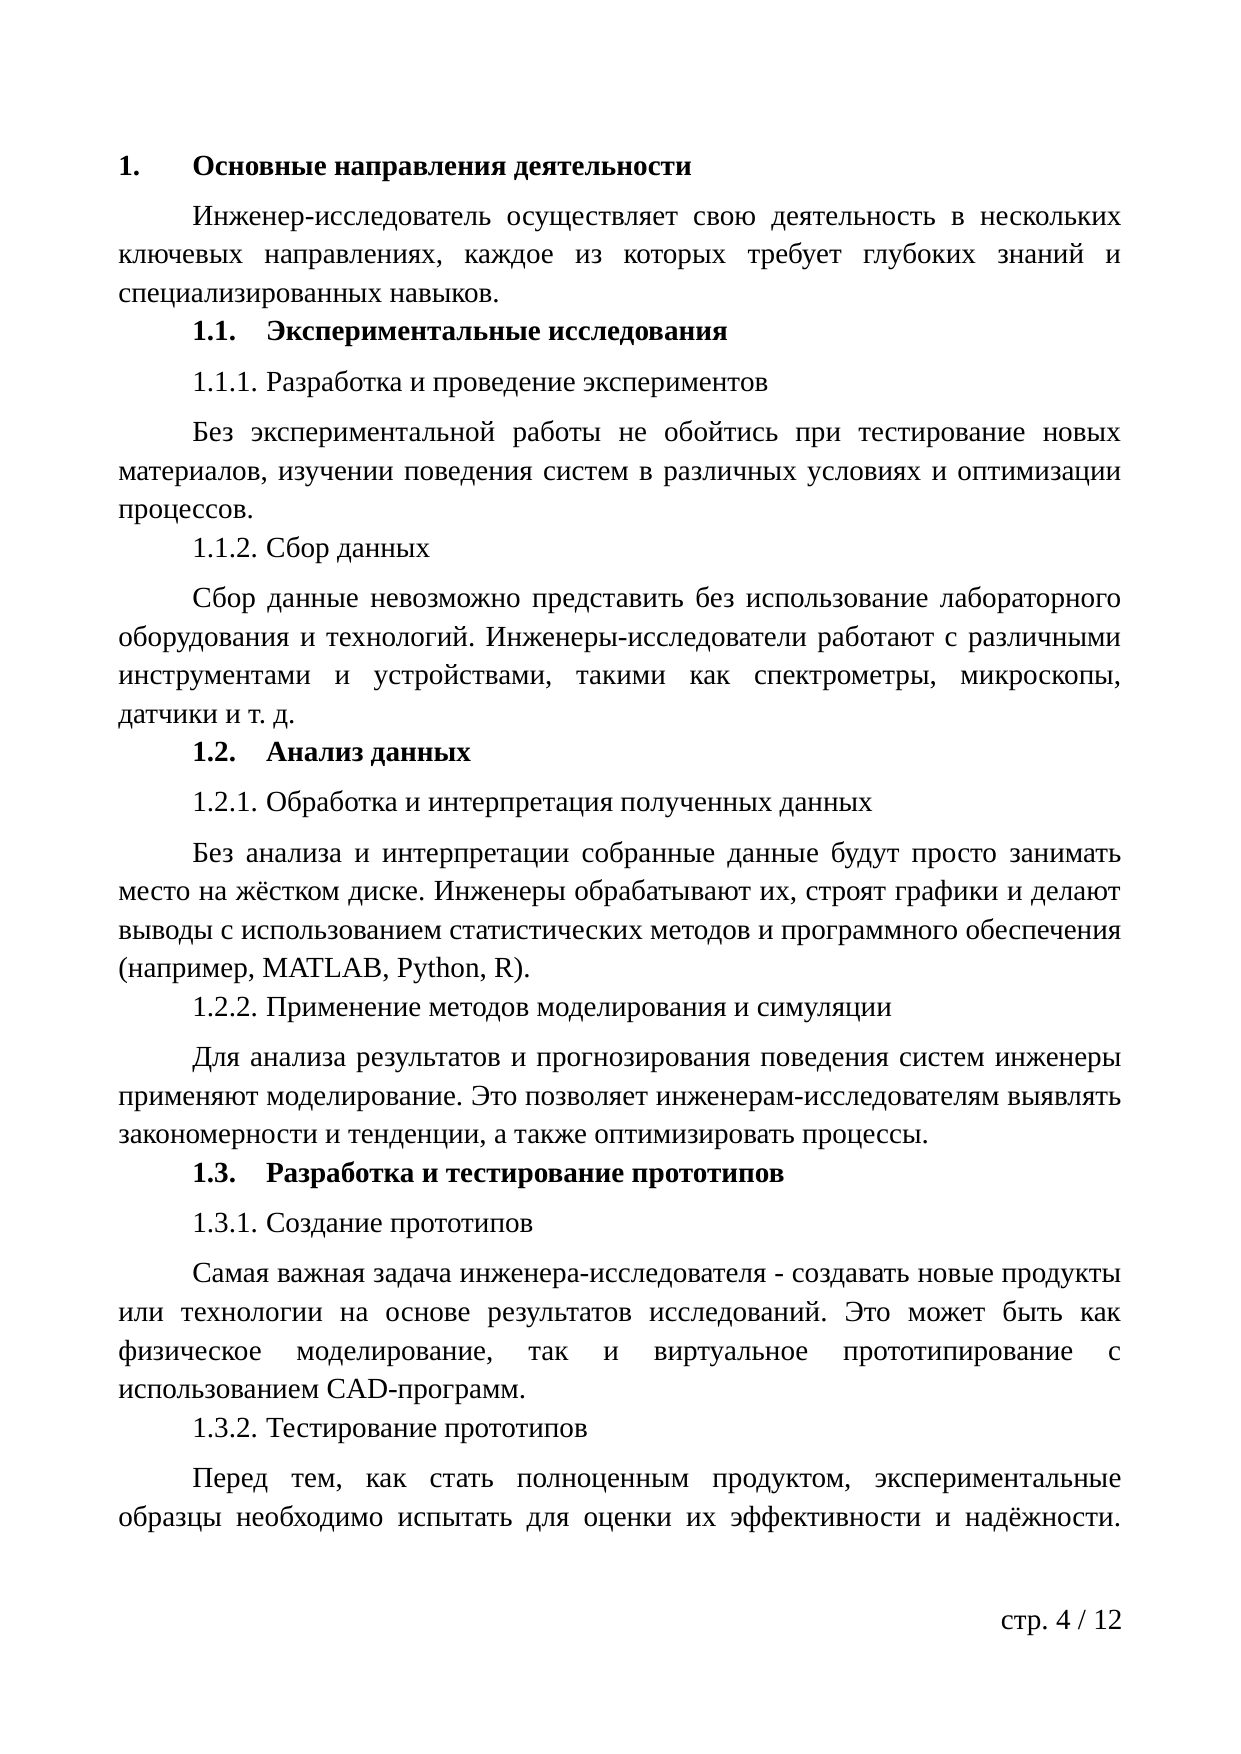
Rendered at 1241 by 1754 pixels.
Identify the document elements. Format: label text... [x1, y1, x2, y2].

text Для анализа результатов и прогнозирования поведения систем инженеры применяют моделирование. Это позволяет инженерам-исследователям выявлять закономерности и тенденции, а также оптимизировать процессы. [118, 1039, 1122, 1150]
subtitle Обработка и интерпретация полученных данных [118, 784, 1122, 818]
text Самая важная задача инженера-исследователя - создавать новые продукты или технологии на основе результатов исследований. Это может быть как физическое моделирование, так и виртуальное прототипирование с использованием CAD-программ. [118, 1256, 1122, 1405]
subtitle Экспериментальные исследования [118, 313, 1122, 347]
subtitle Сбор данных [118, 530, 1122, 563]
text Перед тем, как стать полноценным продуктом, экспериментальные образцы необходимо испытать для оценки их эффективности и надёжности. [118, 1460, 1122, 1532]
subtitle Разработка и проведение экспериментов [118, 364, 1122, 397]
subtitle Создание прототипов [118, 1205, 1122, 1239]
subtitle Применение методов моделирования и симуляции [118, 989, 1122, 1023]
text Сбор данные невозможно представить без использование лабораторного оборудования и технологий. Инженеры-исследователи работают с различными инструментами и устройствами, такими как спектрометры, микроскопы, датчики и т. д. [118, 580, 1122, 729]
text Инженер-исследователь осуществляет свою деятельность в нескольких ключевых направлениях, каждое из которых требует глубоких знаний и специализированных навыков. [118, 198, 1122, 308]
subtitle Анализ данных [118, 734, 1122, 768]
subtitle Тестирование прототипов [118, 1410, 1122, 1443]
subtitle Разработка и тестирование прототипов [118, 1155, 1122, 1188]
text Без экспериментальной работы не обойтись при тестирование новых материалов, изучении поведения систем в различных условиях и оптимизации процессов. [118, 414, 1122, 525]
subtitle Основные направления деятельности [118, 148, 1122, 181]
text Без анализа и интерпретации собранные данные будут просто занимать место на жёстком диске. Инженеры обрабатывают их, строят графики и делают выводы с использованием статистических методов и программного обеспечения (например, MATLAB, Python, R). [118, 835, 1122, 984]
